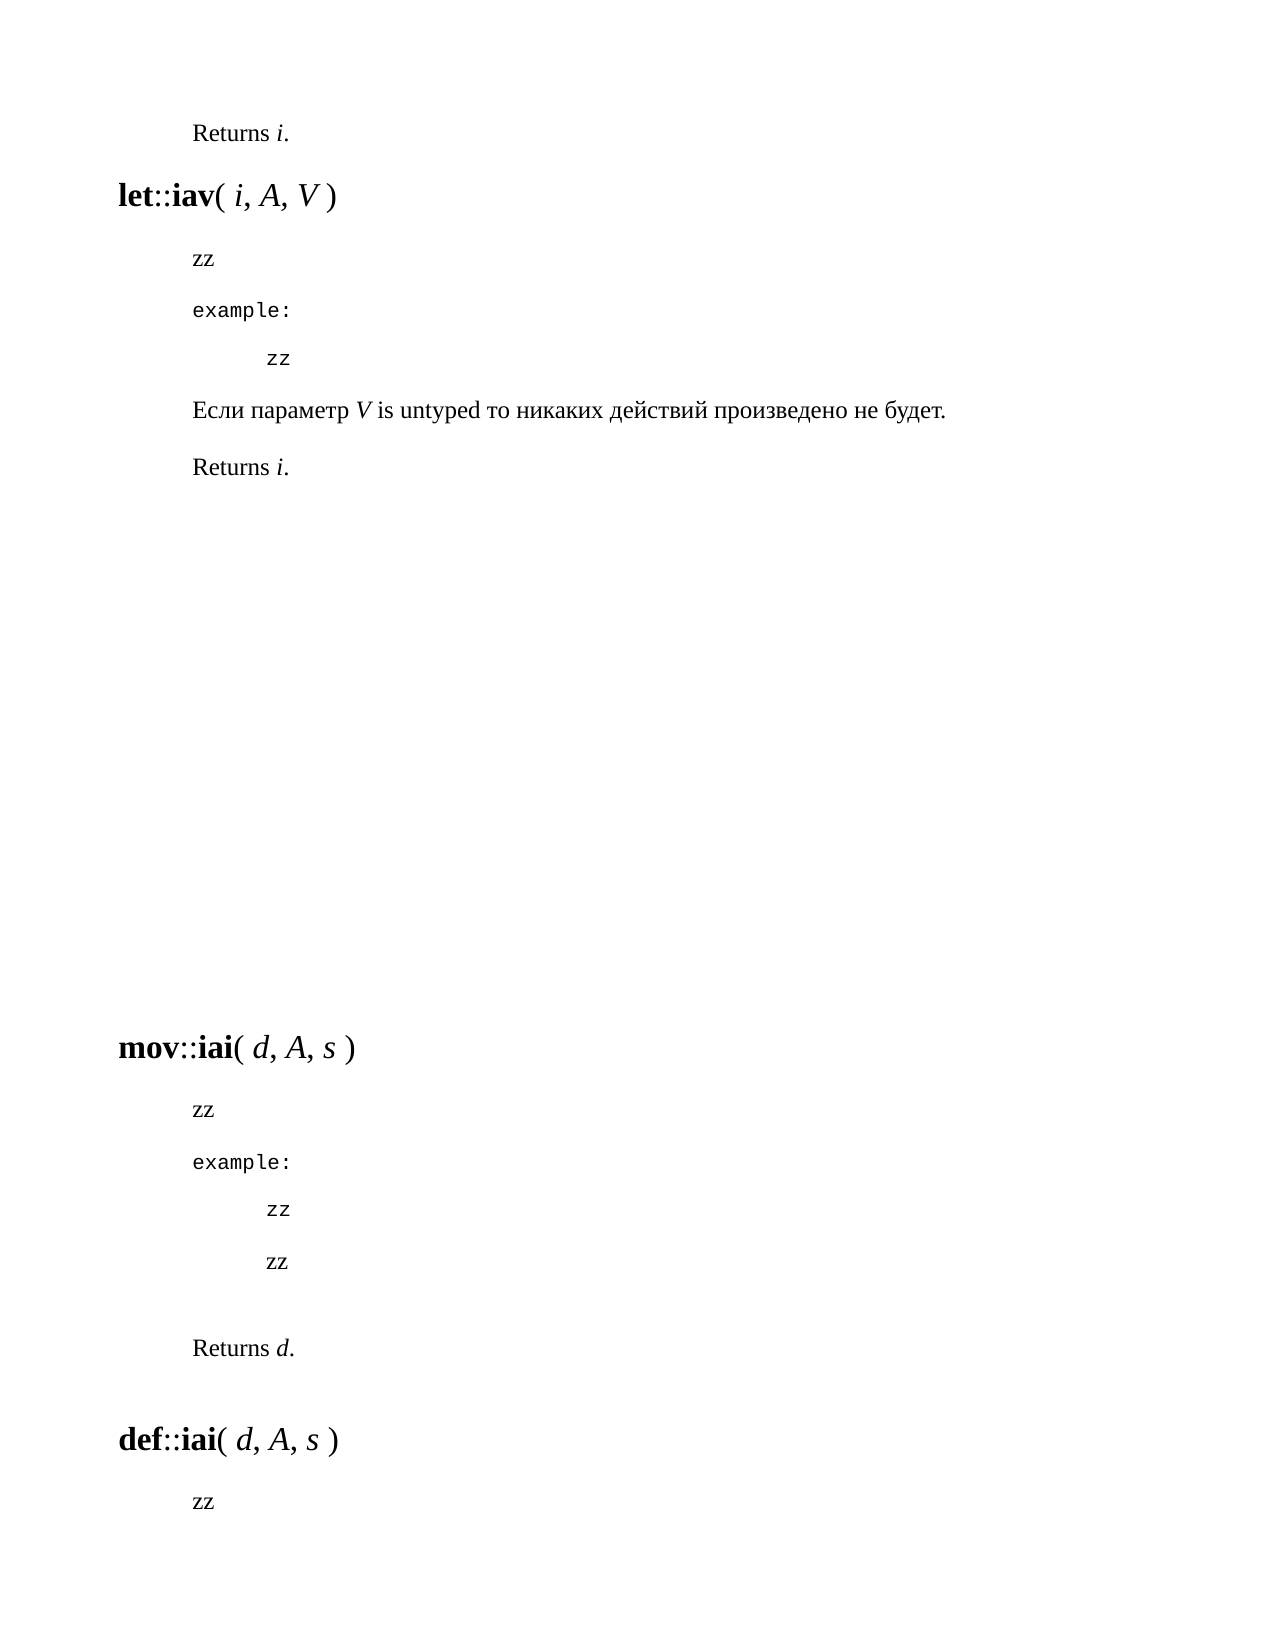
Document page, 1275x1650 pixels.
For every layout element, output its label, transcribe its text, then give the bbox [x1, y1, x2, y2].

text zz [118, 1486, 1157, 1515]
text Если параметр V is untyped то никаких действий произведено не будет. [118, 395, 1157, 423]
text Returns d. [118, 1333, 1157, 1361]
text Returns i. [118, 118, 1157, 147]
text example: [118, 1152, 1157, 1176]
text let::iav( i, A, V ) [118, 176, 1157, 214]
text mov::iai( d, A, s ) [118, 1027, 1157, 1066]
text zz [118, 243, 1157, 271]
text example: [118, 300, 1157, 324]
text zz [118, 1199, 1157, 1223]
text Returns i. [118, 452, 1157, 481]
text zz [118, 1094, 1157, 1123]
text def::iai( d, A, s ) [118, 1419, 1157, 1457]
text zz [118, 1246, 1157, 1275]
text zz [118, 347, 1157, 371]
